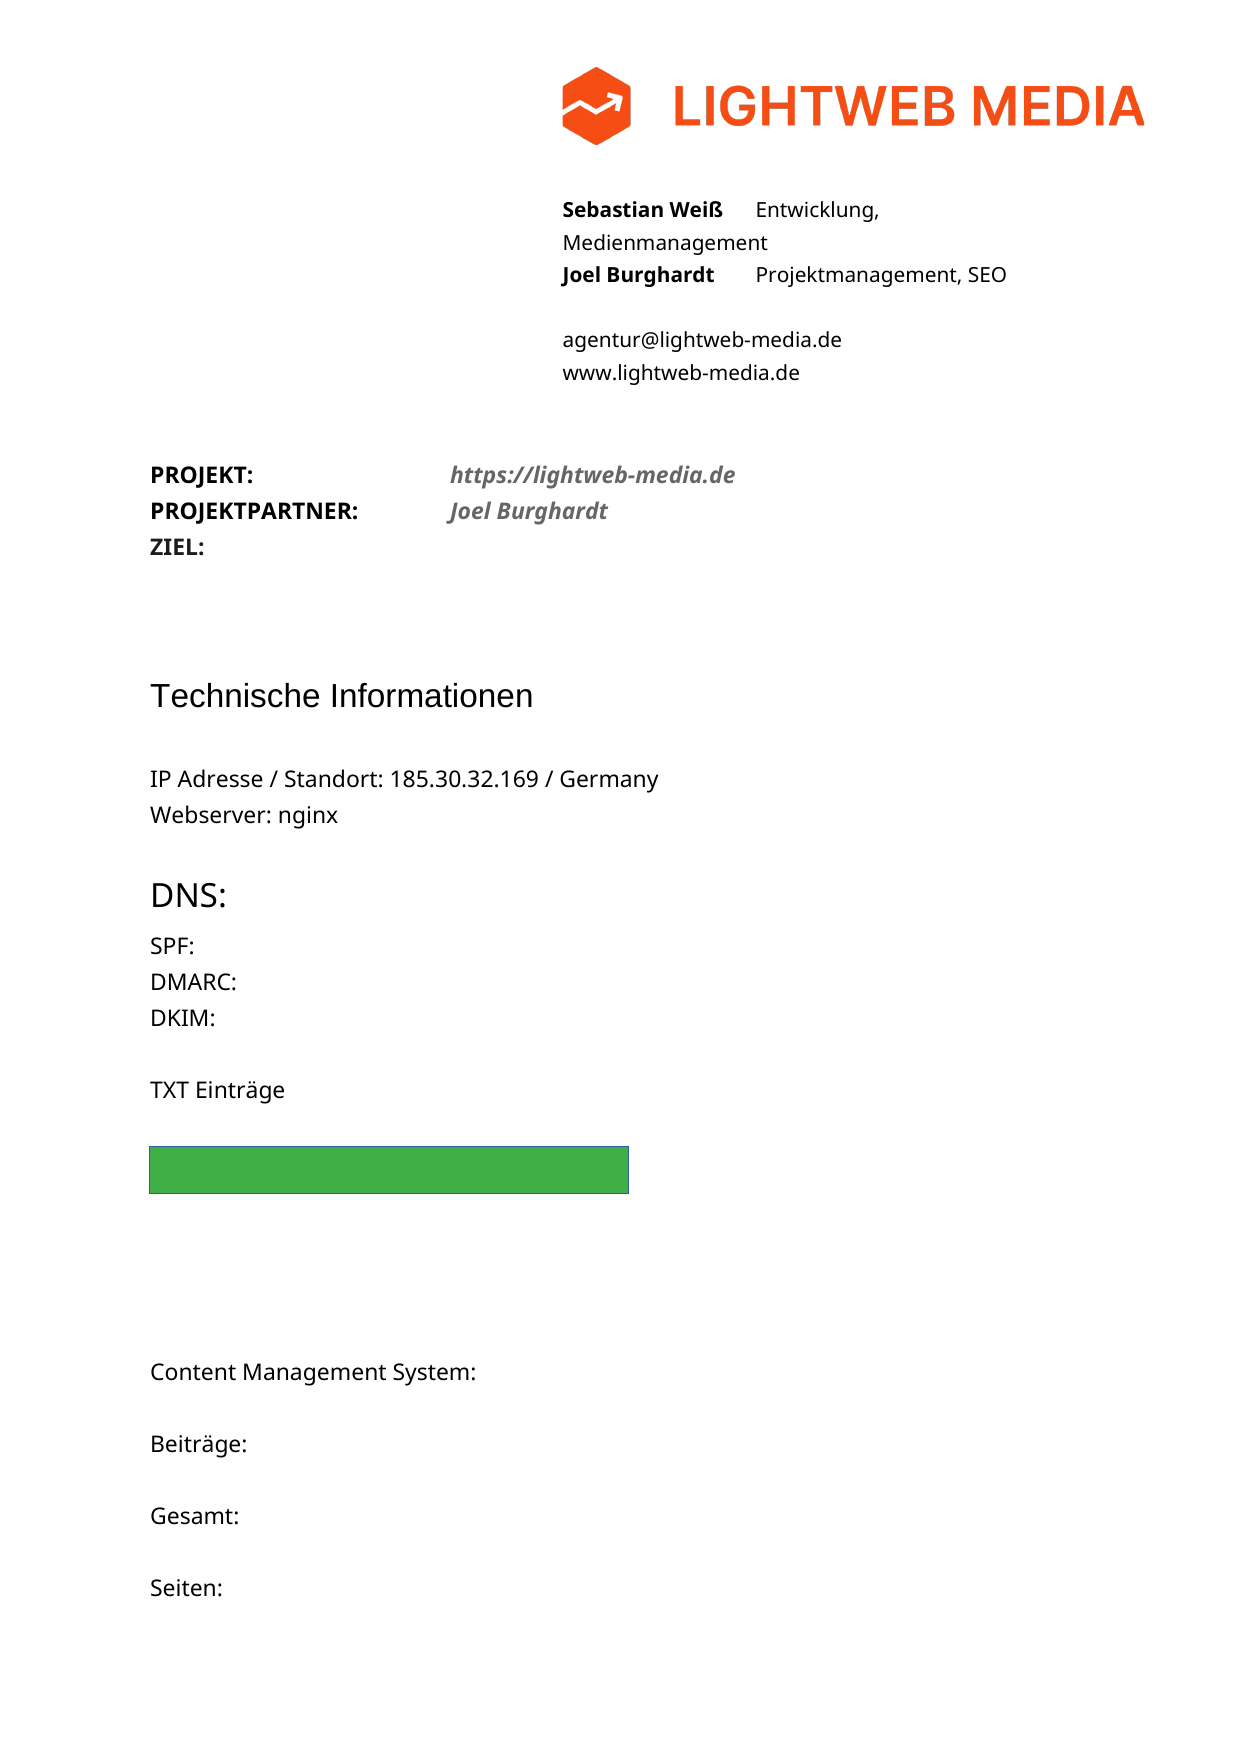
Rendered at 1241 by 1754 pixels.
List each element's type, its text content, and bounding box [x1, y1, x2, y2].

text TXT Einträge [150, 1074, 1090, 1105]
subtitle Technische Informationen [150, 676, 1090, 714]
text SPF: [150, 930, 1090, 961]
text PROJEKTPARTNER: Joel Burghardt [150, 495, 1090, 526]
table_header [150, 1147, 628, 1193]
text IP Adresse / Standort: 185.30.32.169 / Germany [150, 763, 1090, 794]
text Gesamt: [150, 1500, 1090, 1531]
text ZIEL: [150, 531, 1090, 562]
text Seiten: [150, 1572, 1090, 1603]
text Webserver: nginx [150, 799, 1090, 830]
text DKIM: [150, 1002, 1090, 1033]
picture [562, 67, 1145, 145]
text DMARC: [150, 966, 1090, 997]
subtitle DNS: [150, 872, 1090, 918]
text PROJEKT: https://lightweb-media.de [150, 459, 1090, 490]
text Beiträge: [150, 1428, 1090, 1459]
text Content Management System: [150, 1356, 1090, 1387]
